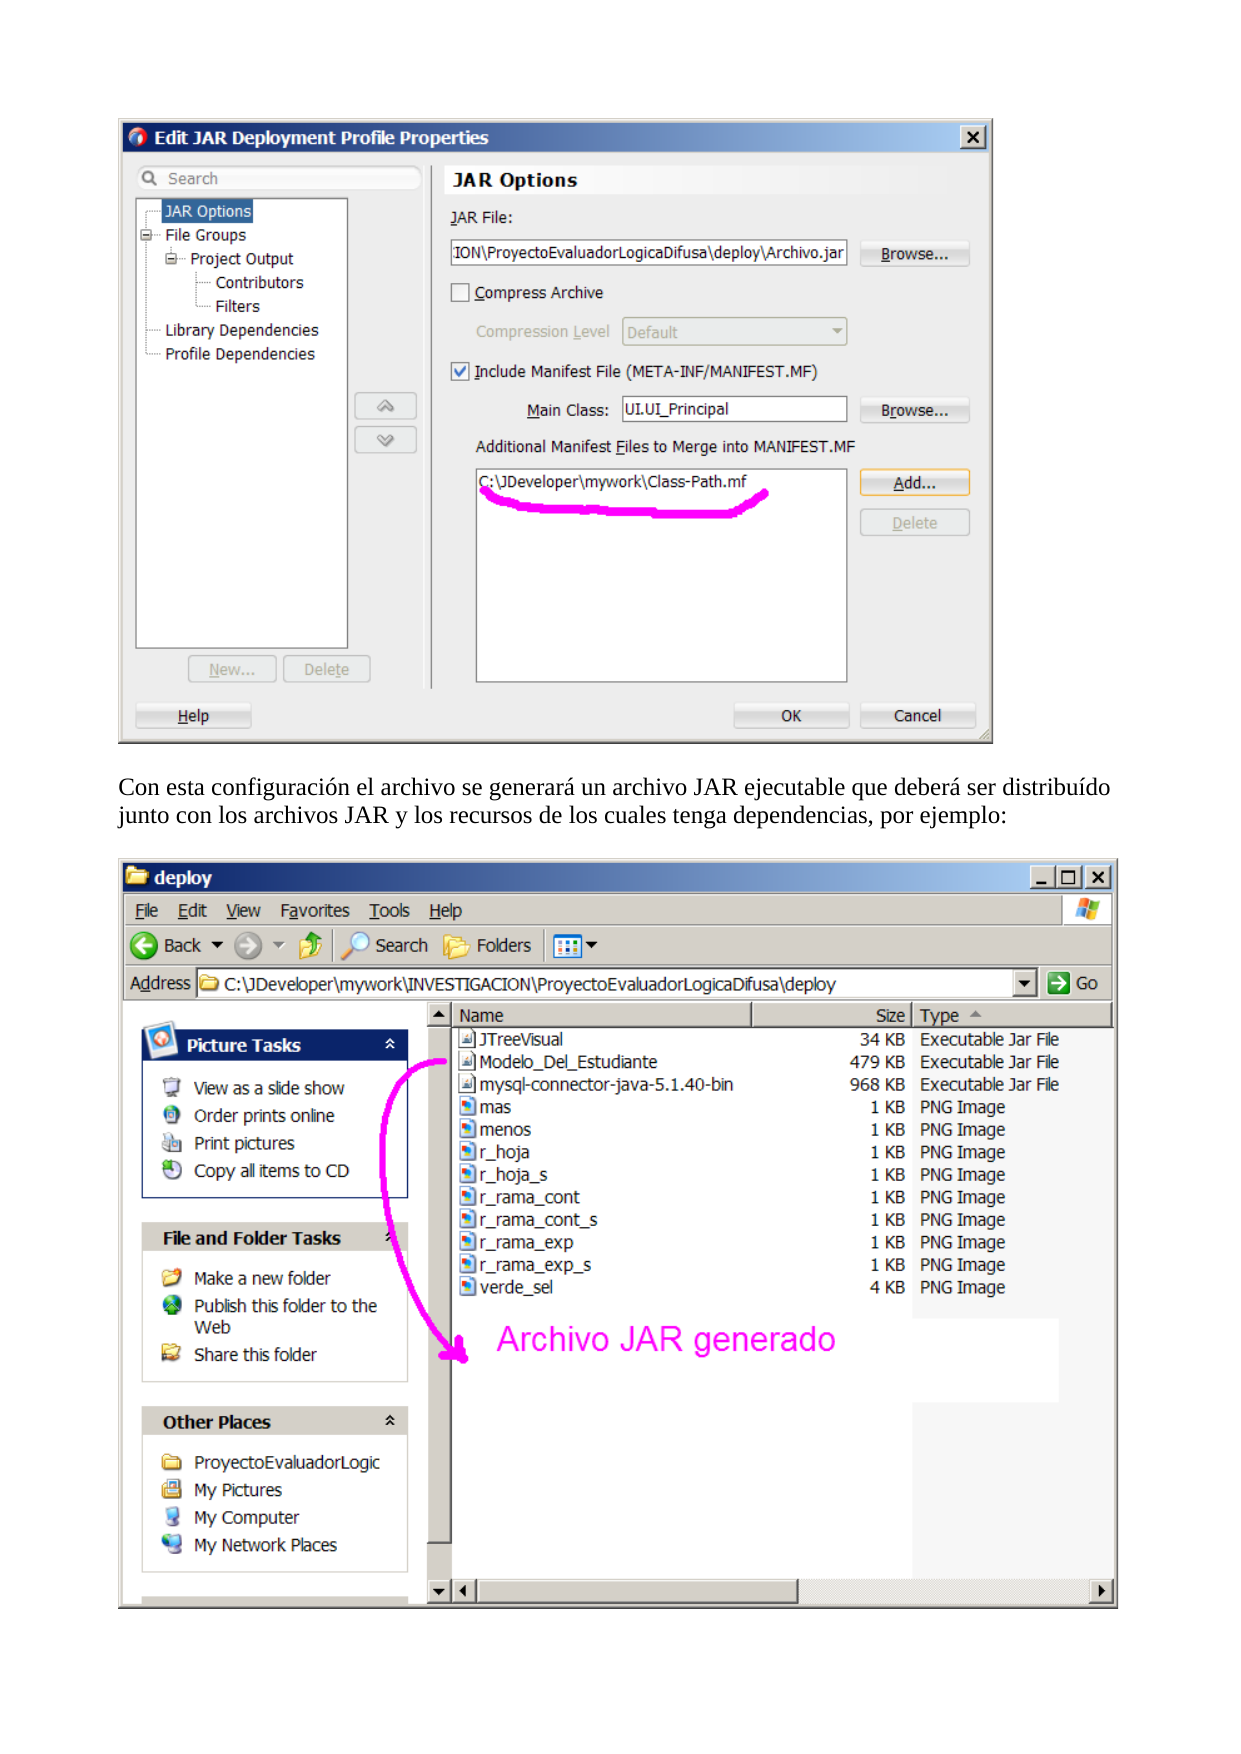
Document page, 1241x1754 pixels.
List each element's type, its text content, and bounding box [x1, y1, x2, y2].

text Con esta configuración el archivo se generará un archivo JAR ejecutable que deberá ser distribuído junto con los archivos JAR y los recursos de los cuales tenga dependencias, por ejemplo: [118, 772, 1122, 829]
picture [118, 118, 994, 744]
picture [118, 858, 1119, 1609]
